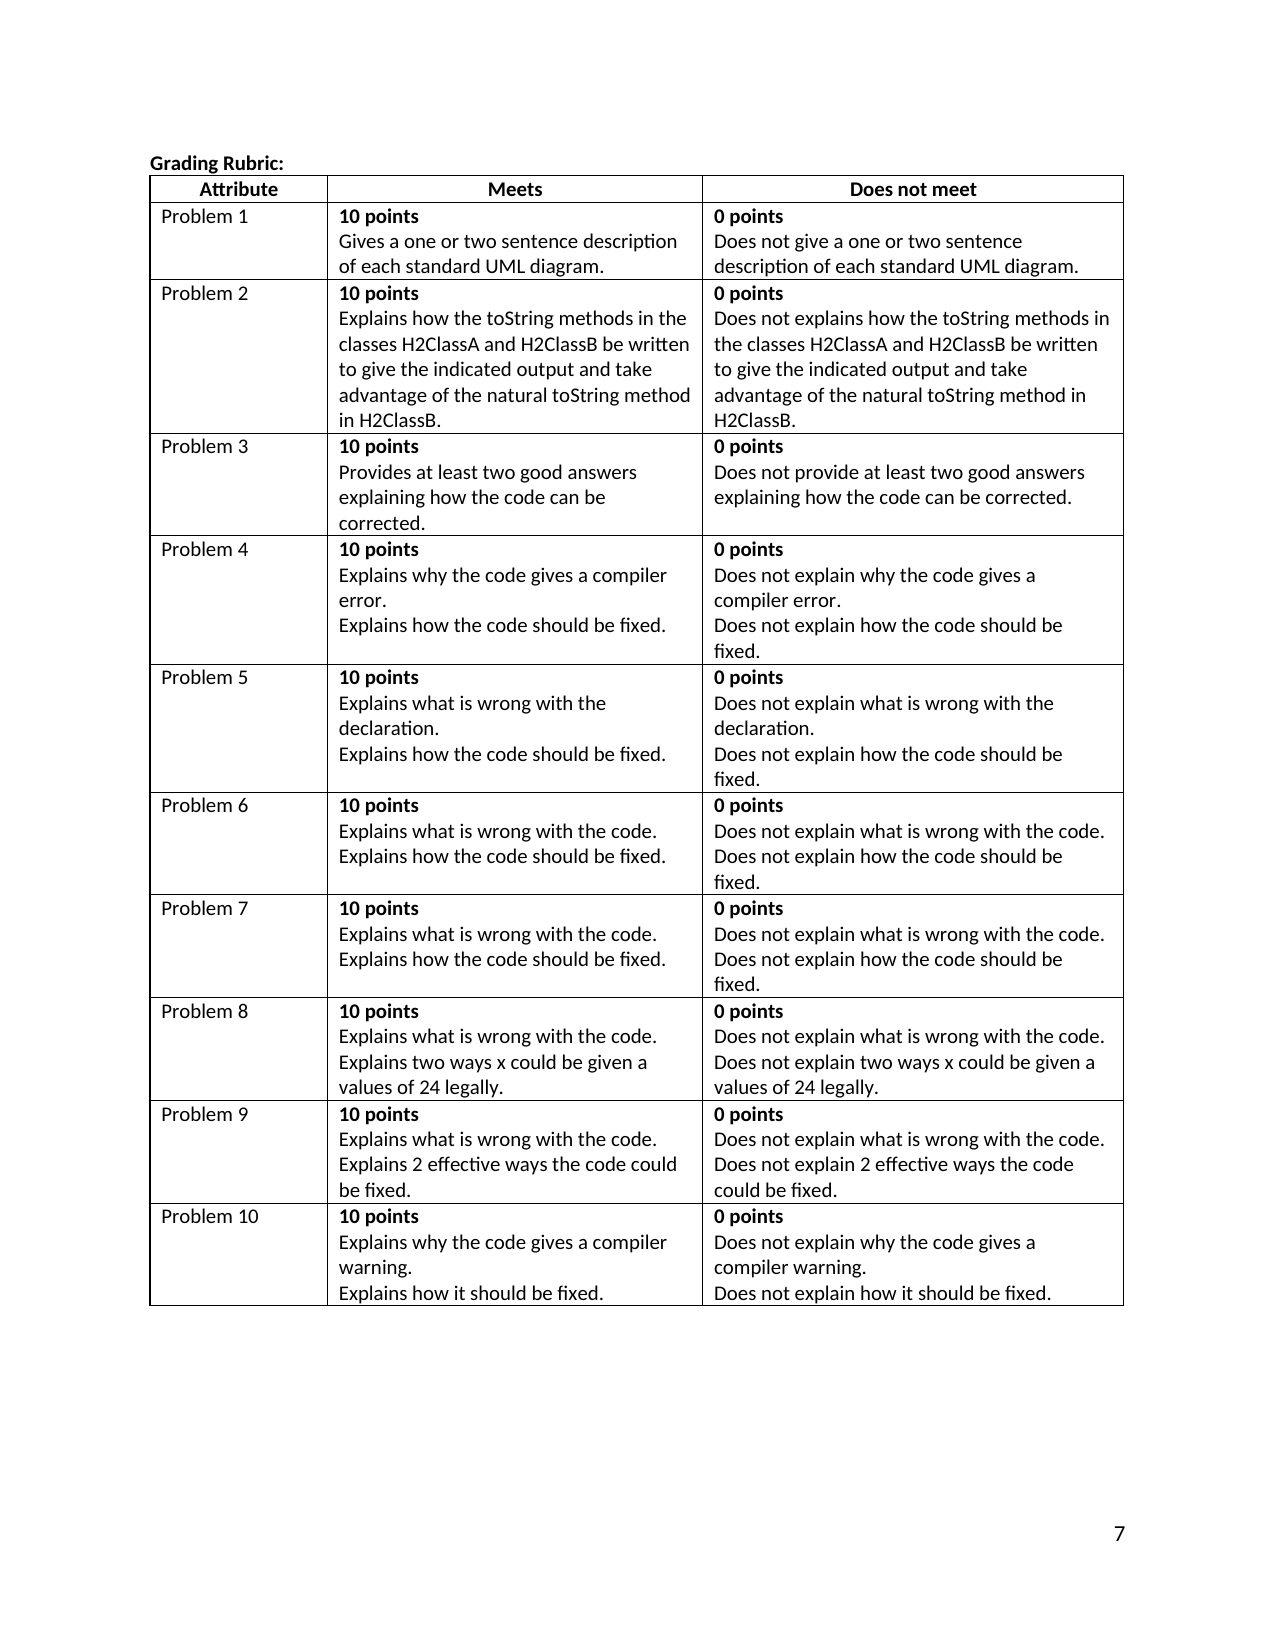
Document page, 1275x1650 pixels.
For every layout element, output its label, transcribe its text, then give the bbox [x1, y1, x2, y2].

table_cell 10 points Explains why the code gives a compiler warning. Explains how it should be fixed. [328, 1204, 702, 1305]
table_cell 0 points Does not explain what is wrong with the code. Does not explain how the code should be fixed. [703, 895, 1123, 997]
table_cell 0 points Does not give a one or two sentence description of each standard UML diagram. [703, 203, 1123, 279]
table_cell Problem 7 [151, 895, 327, 997]
table_cell 10 points Explains what is wrong with the code. Explains 2 effective ways the code could be fixed. [328, 1101, 702, 1202]
table_cell Problem 4 [151, 536, 327, 663]
text Grading Rubric: [150, 150, 1125, 175]
table_cell 10 points Explains what is wrong with the code. Explains how the code should be fixed. [328, 793, 702, 894]
table_cell 0 points Does not explain what is wrong with the code. Does not explain how the code should be fixed. [703, 793, 1123, 894]
table_cell Problem 6 [151, 793, 327, 894]
table_header Attribute [151, 176, 327, 202]
table_cell 0 points Does not explain what is wrong with the code. Does not explain two ways x could be given a values of 24 legally. [703, 998, 1123, 1100]
table_cell Problem 3 [151, 434, 327, 535]
table_header Meets [328, 176, 702, 202]
table_cell 10 points Provides at least two good answers explaining how the code can be corrected. [328, 434, 702, 535]
table_cell 10 points Explains how the toString methods in the classes H2ClassA and H2ClassB be written to give the indicated output and take advantage of the natural toString method in H2ClassB. [328, 280, 702, 433]
table_cell Problem 10 [151, 1204, 327, 1305]
table_cell 10 points Explains what is wrong with the code. Explains how the code should be fixed. [328, 895, 702, 997]
table_cell 0 points Does not explain what is wrong with the declaration. Does not explain how the code should be fixed. [703, 665, 1123, 792]
table_cell Problem 2 [151, 280, 327, 433]
table_cell Problem 5 [151, 665, 327, 792]
table_cell Problem 9 [151, 1101, 327, 1202]
table_cell 0 points Does not provide at least two good answers explaining how the code can be corrected. [703, 434, 1123, 535]
table_cell 0 points Does not explain why the code gives a compiler warning. Does not explain how it should be fixed. [703, 1204, 1123, 1305]
table_cell 0 points Does not explain what is wrong with the code. Does not explain 2 effective ways the code could be fixed. [703, 1101, 1123, 1202]
table_cell 0 points Does not explain why the code gives a compiler error. Does not explain how the code should be fixed. [703, 536, 1123, 663]
table_cell Problem 1 [151, 203, 327, 279]
table_cell 10 points Explains why the code gives a compiler error. Explains how the code should be fixed. [328, 536, 702, 663]
table_header Does not meet [703, 176, 1123, 202]
table_cell 10 points Explains what is wrong with the declaration. Explains how the code should be fixed. [328, 665, 702, 792]
table_cell Problem 8 [151, 998, 327, 1100]
table_cell 10 points Gives a one or two sentence description of each standard UML diagram. [328, 203, 702, 279]
table_cell 0 points Does not explains how the toString methods in the classes H2ClassA and H2ClassB be written to give the indicated output and take advantage of the natural toString method in H2ClassB. [703, 280, 1123, 433]
table_cell 10 points Explains what is wrong with the code. Explains two ways x could be given a values of 24 legally. [328, 998, 702, 1100]
